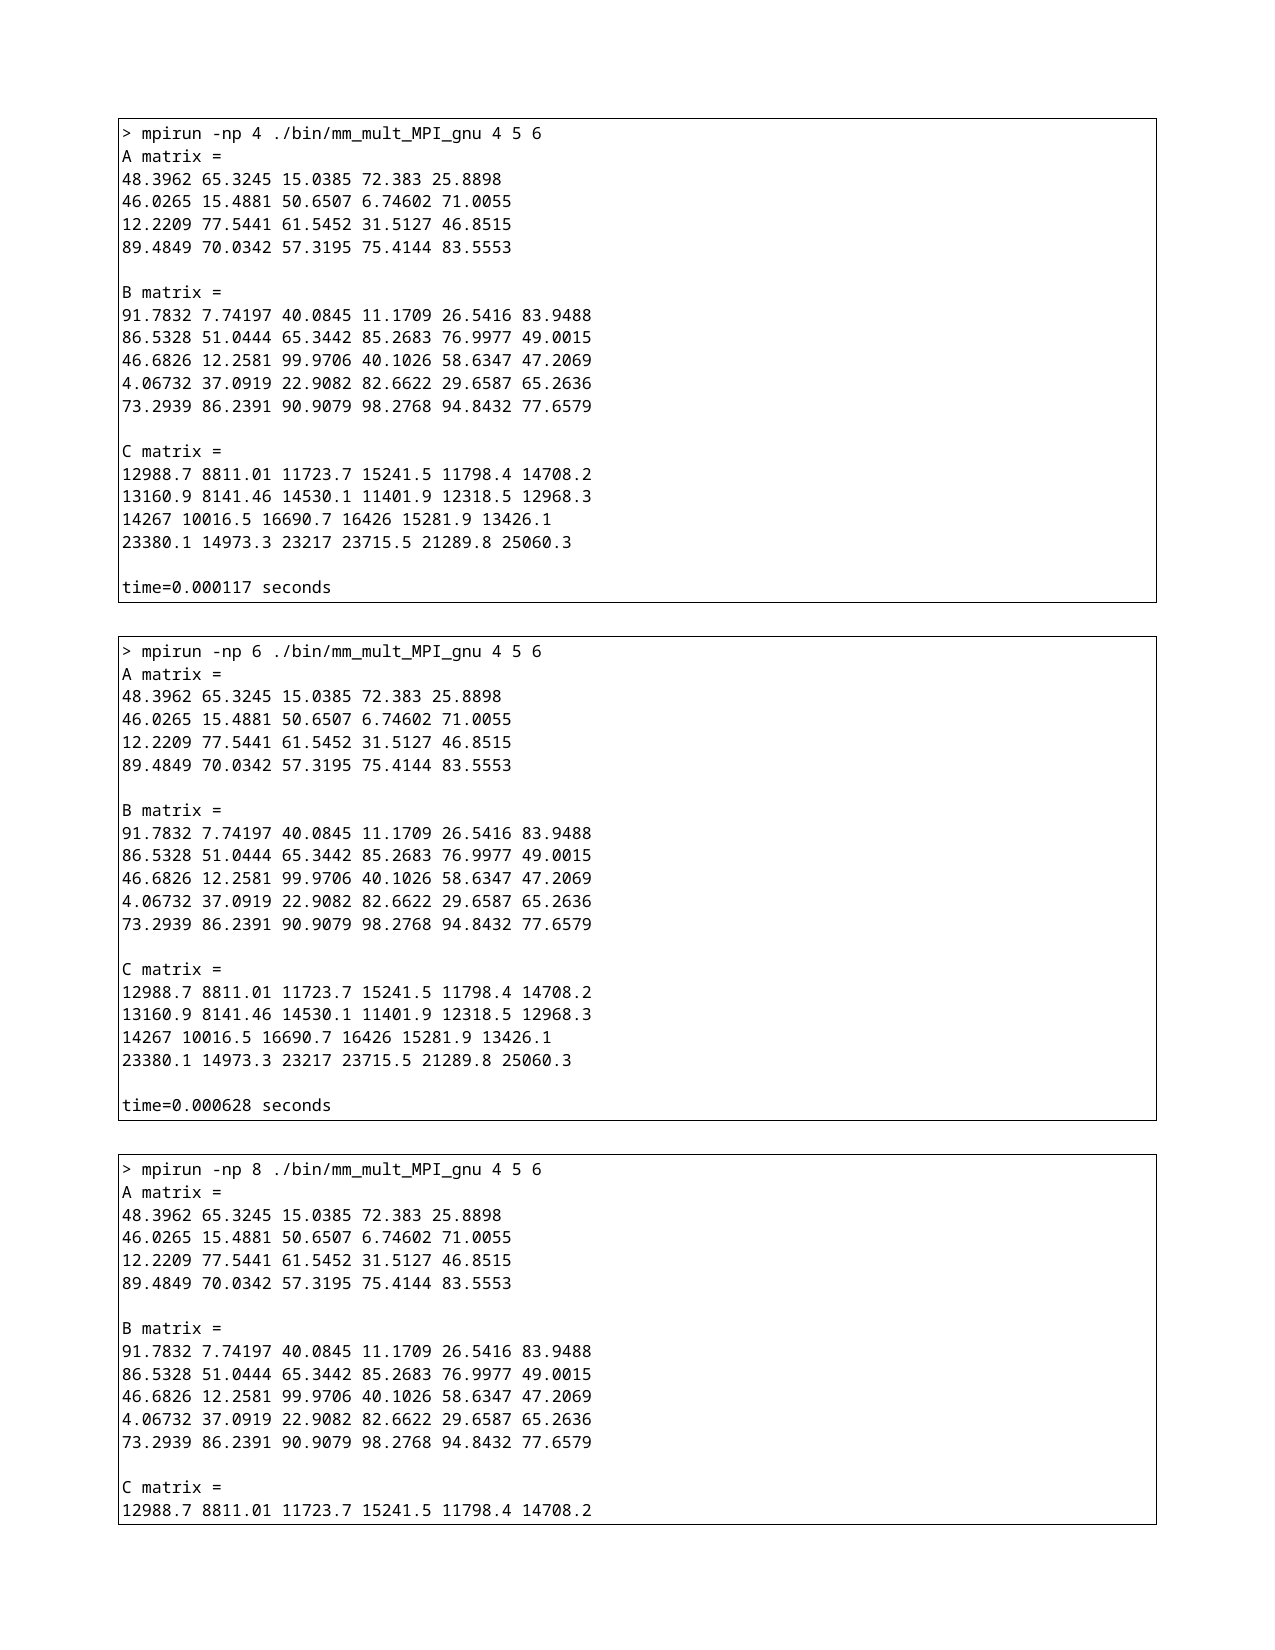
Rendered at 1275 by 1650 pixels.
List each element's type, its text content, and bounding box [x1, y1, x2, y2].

text 46.6826 12.2581 99.9706 40.1026 58.6347 47.2069 [119, 1381, 1156, 1404]
text A matrix = [119, 141, 1156, 163]
text 23380.1 14973.3 23217 23715.5 21289.8 25060.3 [119, 1045, 1156, 1071]
text 48.3962 65.3245 15.0385 72.383 25.8898 [119, 163, 1156, 186]
text 73.2939 86.2391 90.9079 98.2768 94.8432 77.6579 [119, 1427, 1156, 1453]
text 73.2939 86.2391 90.9079 98.2768 94.8432 77.6579 [119, 391, 1156, 417]
text 86.5328 51.0444 65.3442 85.2683 76.9977 49.0015 [119, 322, 1156, 345]
text 14267 10016.5 16690.7 16426 15281.9 13426.1 [119, 504, 1156, 527]
text 86.5328 51.0444 65.3442 85.2683 76.9977 49.0015 [119, 841, 1156, 863]
text > mpirun -np 8 ./bin/mm_mult_MPI_gnu 4 5 6 [119, 1155, 1156, 1177]
text A matrix = [119, 1177, 1156, 1199]
text 13160.9 8141.46 14530.1 11401.9 12318.5 12968.3 [119, 481, 1156, 504]
text 46.0265 15.4881 50.6507 6.74602 71.0055 [119, 186, 1156, 209]
text 48.3962 65.3245 15.0385 72.383 25.8898 [119, 1199, 1156, 1222]
text 48.3962 65.3245 15.0385 72.383 25.8898 [119, 682, 1156, 704]
text 46.0265 15.4881 50.6507 6.74602 71.0055 [119, 1222, 1156, 1245]
text 86.5328 51.0444 65.3442 85.2683 76.9977 49.0015 [119, 1358, 1156, 1381]
text 73.2939 86.2391 90.9079 98.2768 94.8432 77.6579 [119, 909, 1156, 935]
text 23380.1 14973.3 23217 23715.5 21289.8 25060.3 [119, 527, 1156, 553]
text 12.2209 77.5441 61.5452 31.5127 46.8515 [119, 727, 1156, 750]
text 46.6826 12.2581 99.9706 40.1026 58.6347 47.2069 [119, 345, 1156, 368]
text time=0.000117 seconds [119, 572, 1156, 602]
text 89.4849 70.0342 57.3195 75.4144 83.5553 [119, 750, 1156, 776]
text 12988.7 8811.01 11723.7 15241.5 11798.4 14708.2 [119, 459, 1156, 481]
text > mpirun -np 6 ./bin/mm_mult_MPI_gnu 4 5 6 [119, 637, 1156, 659]
text 14267 10016.5 16690.7 16426 15281.9 13426.1 [119, 1022, 1156, 1045]
text B matrix = [119, 1313, 1156, 1336]
text 4.06732 37.0919 22.9082 82.6622 29.6587 65.2636 [119, 368, 1156, 391]
text 91.7832 7.74197 40.0845 11.1709 26.5416 83.9488 [119, 300, 1156, 322]
text C matrix = [119, 436, 1156, 459]
text C matrix = [119, 1472, 1156, 1495]
text 4.06732 37.0919 22.9082 82.6622 29.6587 65.2636 [119, 886, 1156, 909]
text 89.4849 70.0342 57.3195 75.4144 83.5553 [119, 1268, 1156, 1294]
text 89.4849 70.0342 57.3195 75.4144 83.5553 [119, 232, 1156, 258]
text 12.2209 77.5441 61.5452 31.5127 46.8515 [119, 1245, 1156, 1268]
text 91.7832 7.74197 40.0845 11.1709 26.5416 83.9488 [119, 1336, 1156, 1358]
text 91.7832 7.74197 40.0845 11.1709 26.5416 83.9488 [119, 818, 1156, 841]
text 13160.9 8141.46 14530.1 11401.9 12318.5 12968.3 [119, 999, 1156, 1022]
text 46.6826 12.2581 99.9706 40.1026 58.6347 47.2069 [119, 863, 1156, 886]
text time=0.000628 seconds [119, 1090, 1156, 1120]
text A matrix = [119, 659, 1156, 682]
text 4.06732 37.0919 22.9082 82.6622 29.6587 65.2636 [119, 1404, 1156, 1427]
text C matrix = [119, 954, 1156, 977]
text 12.2209 77.5441 61.5452 31.5127 46.8515 [119, 209, 1156, 232]
text B matrix = [119, 277, 1156, 300]
text > mpirun -np 4 ./bin/mm_mult_MPI_gnu 4 5 6 [119, 119, 1156, 141]
text 12988.7 8811.01 11723.7 15241.5 11798.4 14708.2 [119, 1495, 1156, 1524]
text 12988.7 8811.01 11723.7 15241.5 11798.4 14708.2 [119, 977, 1156, 999]
text B matrix = [119, 795, 1156, 818]
text 46.0265 15.4881 50.6507 6.74602 71.0055 [119, 704, 1156, 727]
